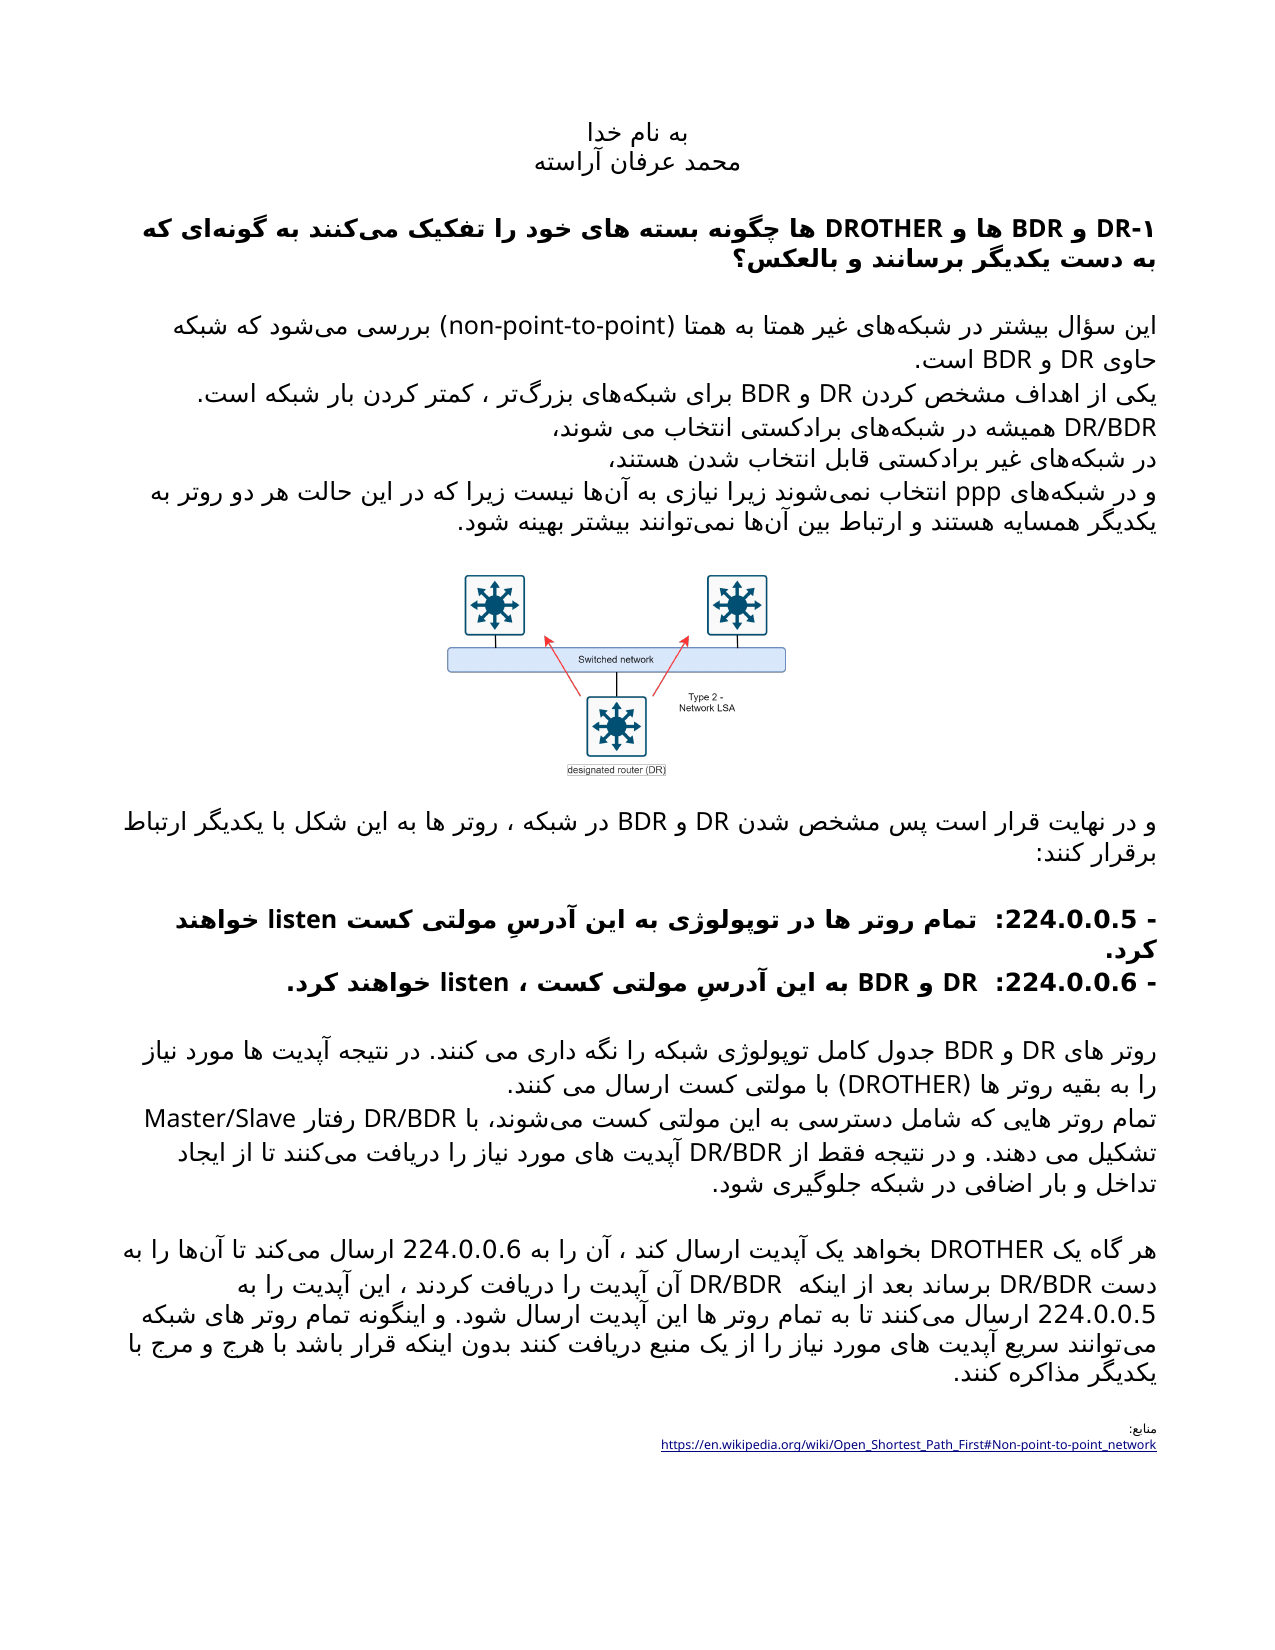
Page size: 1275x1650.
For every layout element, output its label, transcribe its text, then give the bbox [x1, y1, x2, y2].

picture [435, 563, 798, 790]
text و در شبکه‌های ppp انتخاب نمی‌شوند زیرا نیازی به آن‌ها نیست زیرا که در این حالت هر دو روتر به یکدیگر همسایه هستند و ارتباط بین آن‌ها نمی‌توانند بیشتر بهینه شود. [118, 473, 1157, 536]
text یکی از اهداف مشخص کردن DR و ‌BDR برای شبکه‌های بزرگ‌تر ، کمتر کردن بار شبکه است. [118, 376, 1157, 410]
text محمد عرفان آراسته [118, 147, 1157, 176]
text و در نهایت قرار است پس مشخص شدن DR و BDR در شبکه ، روتر ها به این شکل با یکدیگر ارتباط برقرار کنند: [118, 804, 1157, 867]
text در شبکه‌های غیر برادکستی قابل انتخاب شدن هستند، [118, 444, 1157, 473]
text منابع: [118, 1422, 1157, 1436]
text - 224.0.0.5: تمام روتر ها در توپولوژی به این آدرسِ مولتی کست listen خواهند کرد. [118, 901, 1157, 964]
text ۱-DR و BDR ها و DROTHER ها چگونه بسته های خود را تفکیک می‌کنند به گونه‌ای که به دست یکدیگر برسانند و بالعکس؟ [118, 211, 1157, 274]
text هر گاه یک DROTHER بخواهد یک آپدیت ارسال کند ، آن را به 224.0.0.6 ارسال می‌کند تا آن‌ها را به دست DR/BDR برساند بعد از اینکه DR/BDR آن آپدیت را دریافت کردند ، این آپدیت را به 224.0.0.5 ارسال می‌کنند تا به تمام روتر ها این آپدیت ارسال شود. و اینگونه تمام روتر های شبکه می‌توانند سریع آپدیت های مورد نیاز را از یک منبع دریافت کنند بدون اینکه قرار باشد با هرج و مرج با یکدیگر مذاکره کنند. [118, 1232, 1157, 1388]
text تمام روتر هایی که شامل دسترسی به این مولتی کست می‌شوند، با DR/BDR رفتار Master/Slave تشکیل می دهند. و در نتیجه فقط از DR/BDR آپدیت های مورد نیاز را دریافت می‌کنند تا از ایجاد تداخل و بار اضافی در شبکه جلوگیری شود. [118, 1101, 1157, 1198]
text به نام خدا [118, 118, 1157, 147]
text - 224.0.0.6: DR و BDR به این آدرسِ مولتی کست ، listen خواهند کرد. [118, 964, 1157, 999]
text DR/BDR همیشه در شبکه‌های برادکستی انتخاب می شوند، [118, 410, 1157, 444]
text این سؤال بیشتر در شبکه‌های غیر همتا به همتا (non-point-to-point) بررسی می‌شود که شبکه حاوی DR و BDR است. [118, 308, 1157, 376]
text روتر های DR و BDR جدول کامل توپولوژی شبکه را نگه داری می کنند. در نتیجه آپدیت ها مورد نیاز را به بقیه روتر ها (DROTHER) با مولتی کست ارسال می کنند. [118, 1033, 1157, 1101]
text https://en.wikipedia.org/wiki/Open_Shortest_Path_First#Non-point-to-point_network [118, 1436, 1157, 1453]
